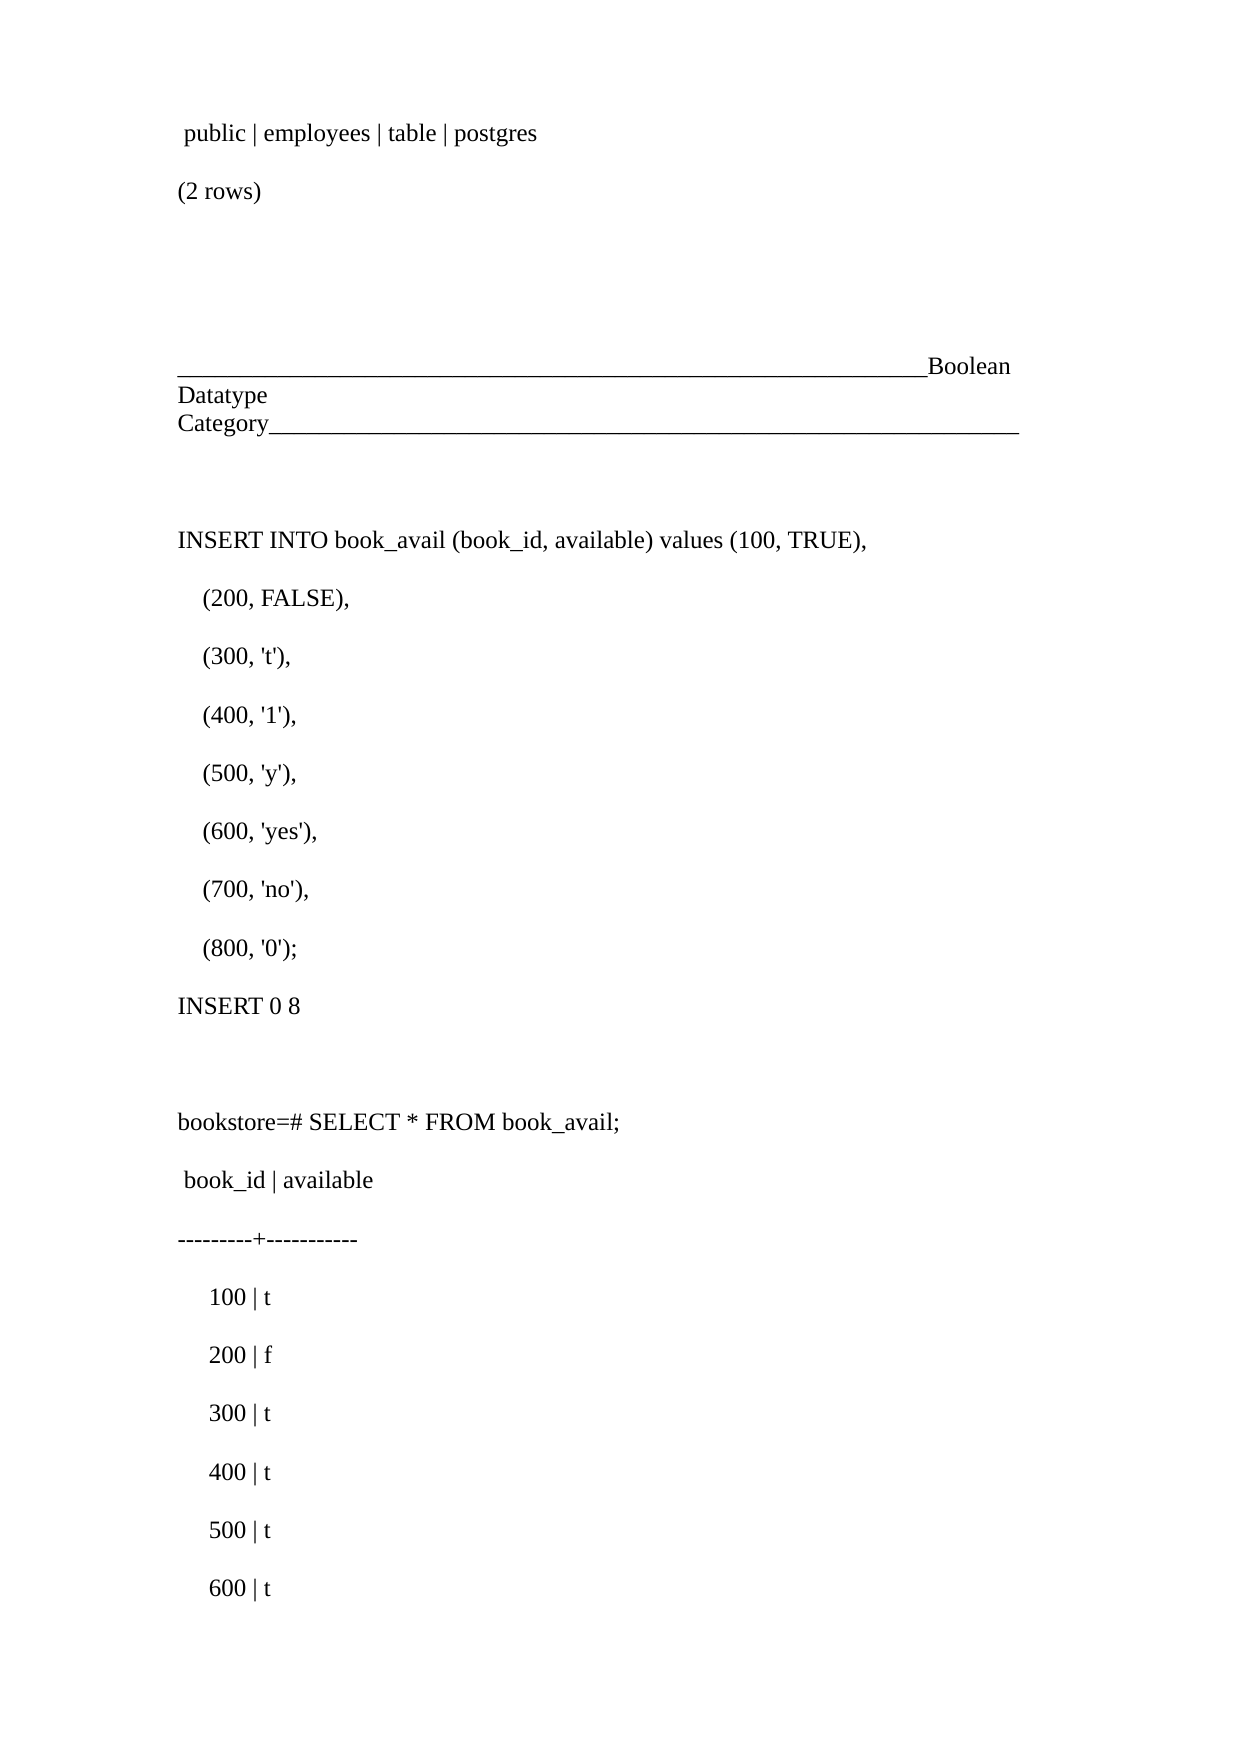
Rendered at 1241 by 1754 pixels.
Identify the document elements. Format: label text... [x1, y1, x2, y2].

text (500, 'y'), [177, 758, 1063, 787]
text INSERT 0 8 [177, 991, 1063, 1019]
text book_id | available [177, 1166, 1063, 1194]
text ---------+----------- [177, 1224, 1063, 1252]
text 600 | t [177, 1573, 1063, 1602]
text 200 | f [177, 1340, 1063, 1369]
text (2 rows) [177, 176, 1063, 205]
text (300, 't'), [177, 641, 1063, 670]
text 400 | t [177, 1457, 1063, 1485]
text bookstore=# SELECT * FROM book_avail; [177, 1107, 1063, 1136]
text (800, '0'); [177, 933, 1063, 961]
text (700, 'no'), [177, 874, 1063, 903]
text (200, FALSE), [177, 583, 1063, 612]
text 100 | t [177, 1282, 1063, 1311]
text 500 | t [177, 1515, 1063, 1544]
text 300 | t [177, 1398, 1063, 1427]
text public | employees | table | postgres [177, 118, 1063, 147]
text (400, '1'), [177, 700, 1063, 728]
text (600, 'yes'), [177, 816, 1063, 845]
text INSERT INTO book_avail (book_id, available) values (100, TRUE), [177, 525, 1063, 554]
text ____________________________________________________________Boolean Datatype Category____________________________________________________________ [177, 351, 1063, 437]
